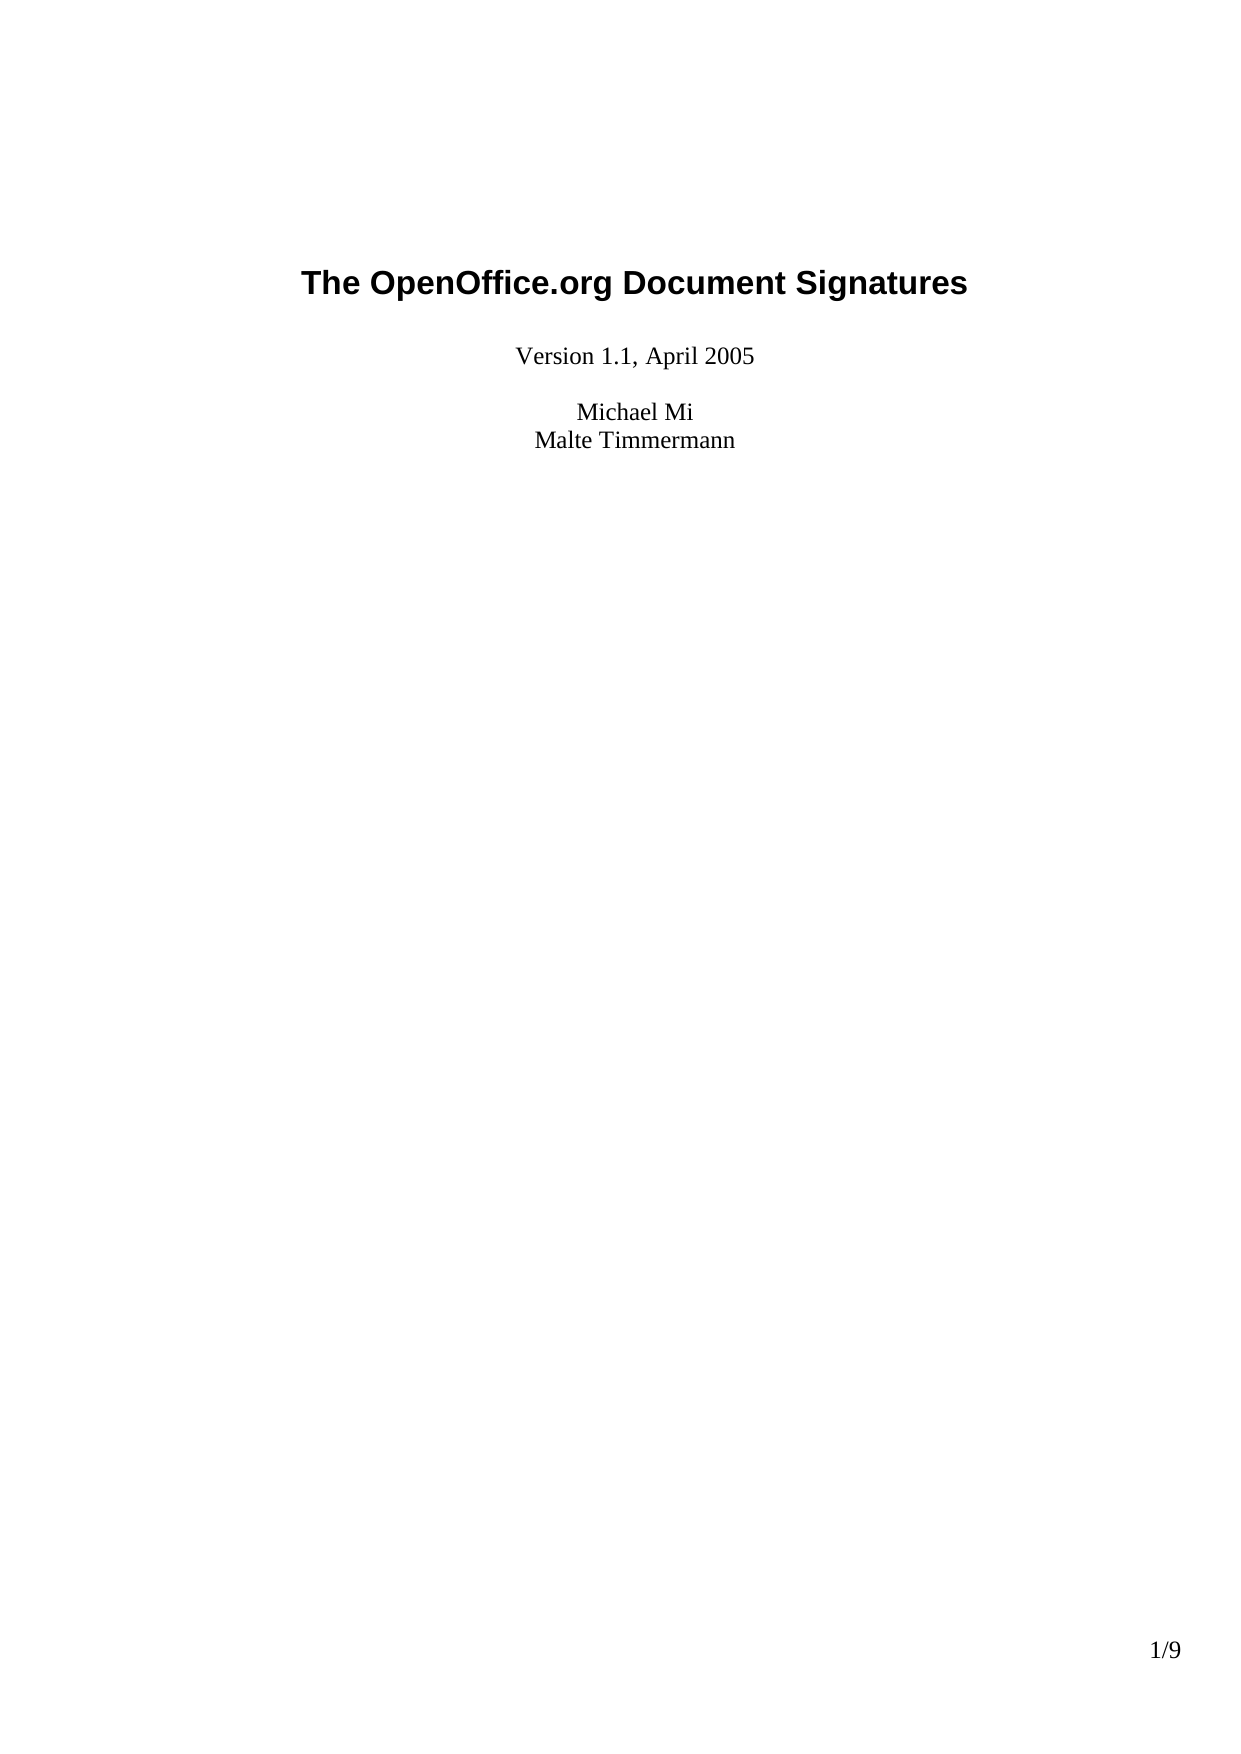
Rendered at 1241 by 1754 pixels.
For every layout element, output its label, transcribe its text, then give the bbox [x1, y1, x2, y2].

text Version 1.1, April 2005 [88, 342, 1181, 369]
text Michael Mi [88, 398, 1181, 426]
text Malte Timmermann [88, 426, 1181, 454]
title The OpenOffice.org Document Signatures [88, 263, 1181, 301]
